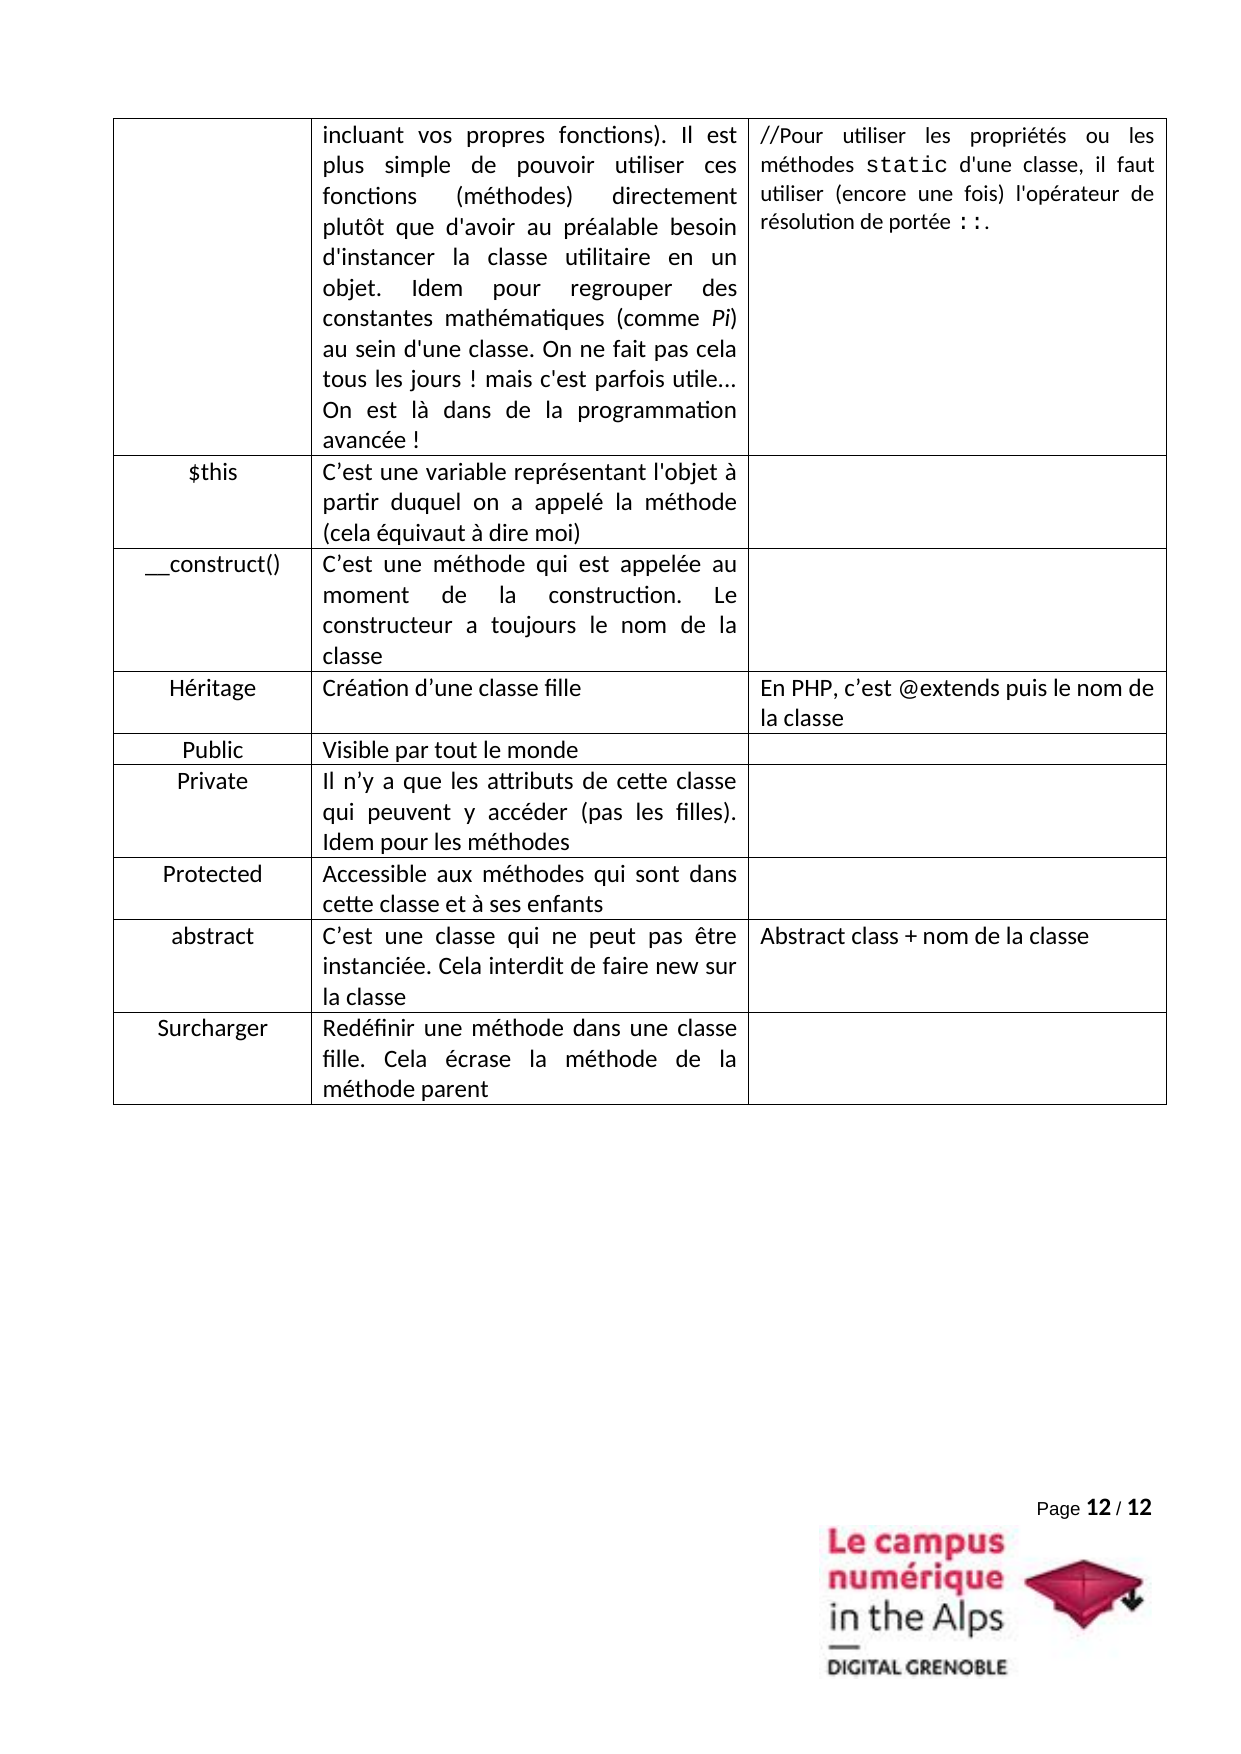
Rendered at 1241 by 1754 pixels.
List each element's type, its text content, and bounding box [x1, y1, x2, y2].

table_cell Création d’une classe fille [312, 672, 748, 733]
table_cell Héritage [114, 672, 311, 733]
table_cell C’est une classe qui ne peut pas être instanciée. Cela interdit de faire new sur la classe [312, 920, 748, 1012]
table_cell [114, 119, 311, 455]
table_cell Private [114, 765, 311, 857]
table_cell [749, 549, 1166, 671]
table_cell C’est une variable représentant l'objet à partir duquel on a appelé la méthode (cela équivaut à dire moi) [312, 456, 748, 547]
table_cell Accessible aux méthodes qui sont dans cette classe et à ses enfants [312, 858, 748, 919]
picture [819, 1525, 1152, 1679]
table_cell C’est une méthode qui est appelée au moment de la construction. Le constructeur a toujours le nom de la classe [312, 549, 748, 671]
table_cell incluant vos propres fonctions). Il est plus simple de pouvoir utiliser ces fonctions (méthodes) directement plutôt que d'avoir au préalable besoin d'instancer la classe utilitaire en un objet. Idem pour regrouper des constantes mathématiques (comme Pi) au sein d'une classe. On ne fait pas cela tous les jours ! mais c'est parfois utile... On est là dans de la programmation avancée ! [312, 119, 748, 455]
table_cell $this [114, 456, 311, 547]
table_cell //Pour utiliser les propriétés ou les méthodes static d'une classe, il faut utiliser (encore une fois) l'opérateur de résolution de portée ::. [749, 119, 1166, 455]
table_cell Il n’y a que les attributs de cette classe qui peuvent y accéder (pas les filles). Idem pour les méthodes [312, 765, 748, 857]
table_cell Surcharger [114, 1013, 311, 1104]
table_cell [749, 765, 1166, 857]
table_cell [749, 1013, 1166, 1104]
table_cell __construct() [114, 549, 311, 671]
table_cell En PHP, c’est @extends puis le nom de la classe [749, 672, 1166, 733]
table_cell [749, 858, 1166, 919]
table_cell Public [114, 734, 311, 764]
table_cell abstract [114, 920, 311, 1012]
table_cell Redéfinir une méthode dans une classe fille. Cela écrase la méthode de la méthode parent [312, 1013, 748, 1104]
table_cell Protected [114, 858, 311, 919]
table_cell [749, 456, 1166, 547]
table_cell Visible par tout le monde [312, 734, 748, 764]
table_cell [749, 734, 1166, 764]
table_cell Abstract class + nom de la classe [749, 920, 1166, 1012]
